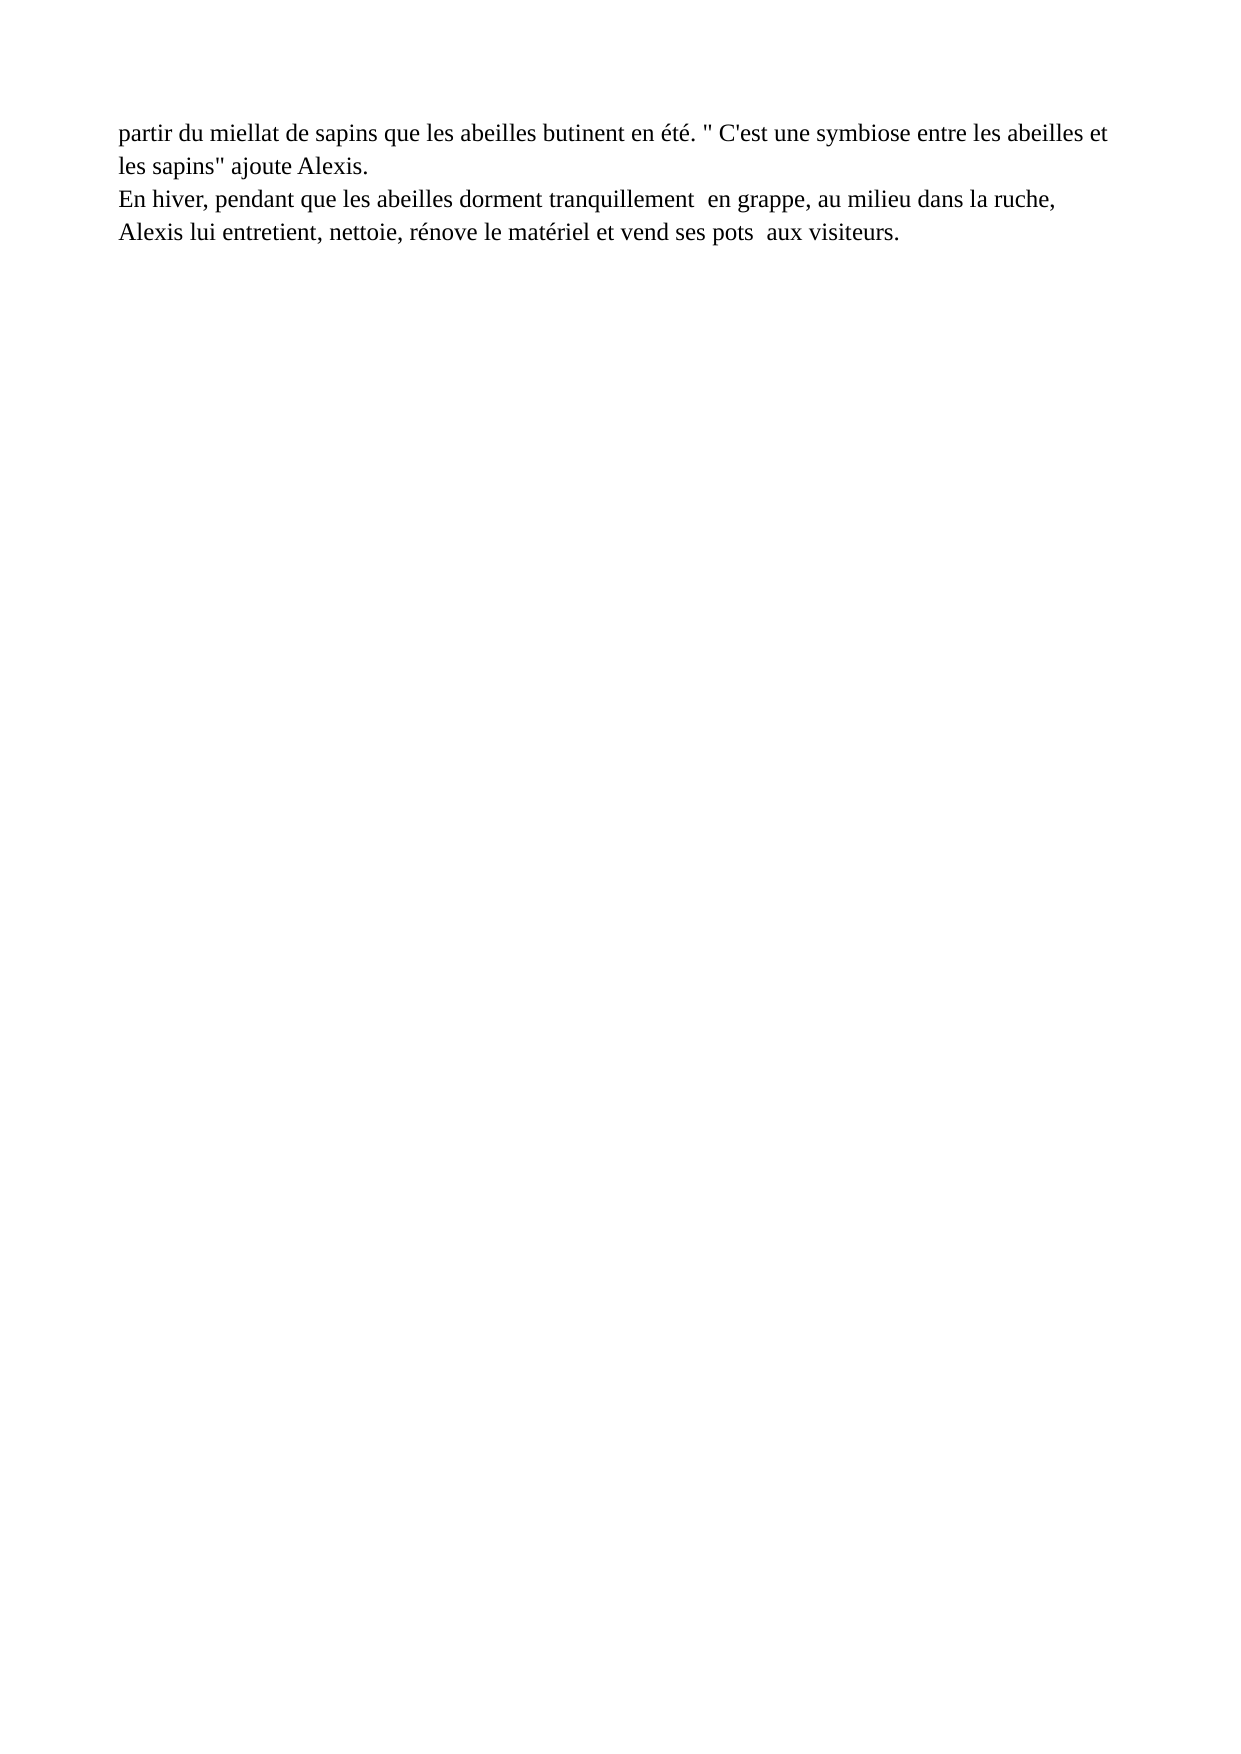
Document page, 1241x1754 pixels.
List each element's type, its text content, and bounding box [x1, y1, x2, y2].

text partir du miellat de sapins que les abeilles butinent en été. " C'est une symbiose entre les abeilles et les sapins" ajoute Alexis. En hiver, pendant que les abeilles dorment tranquillement en grappe, au milieu dans la ruche, Alexis lui entretient, nettoie, rénove le matériel et vend ses pots aux visiteurs. [118, 118, 1122, 246]
